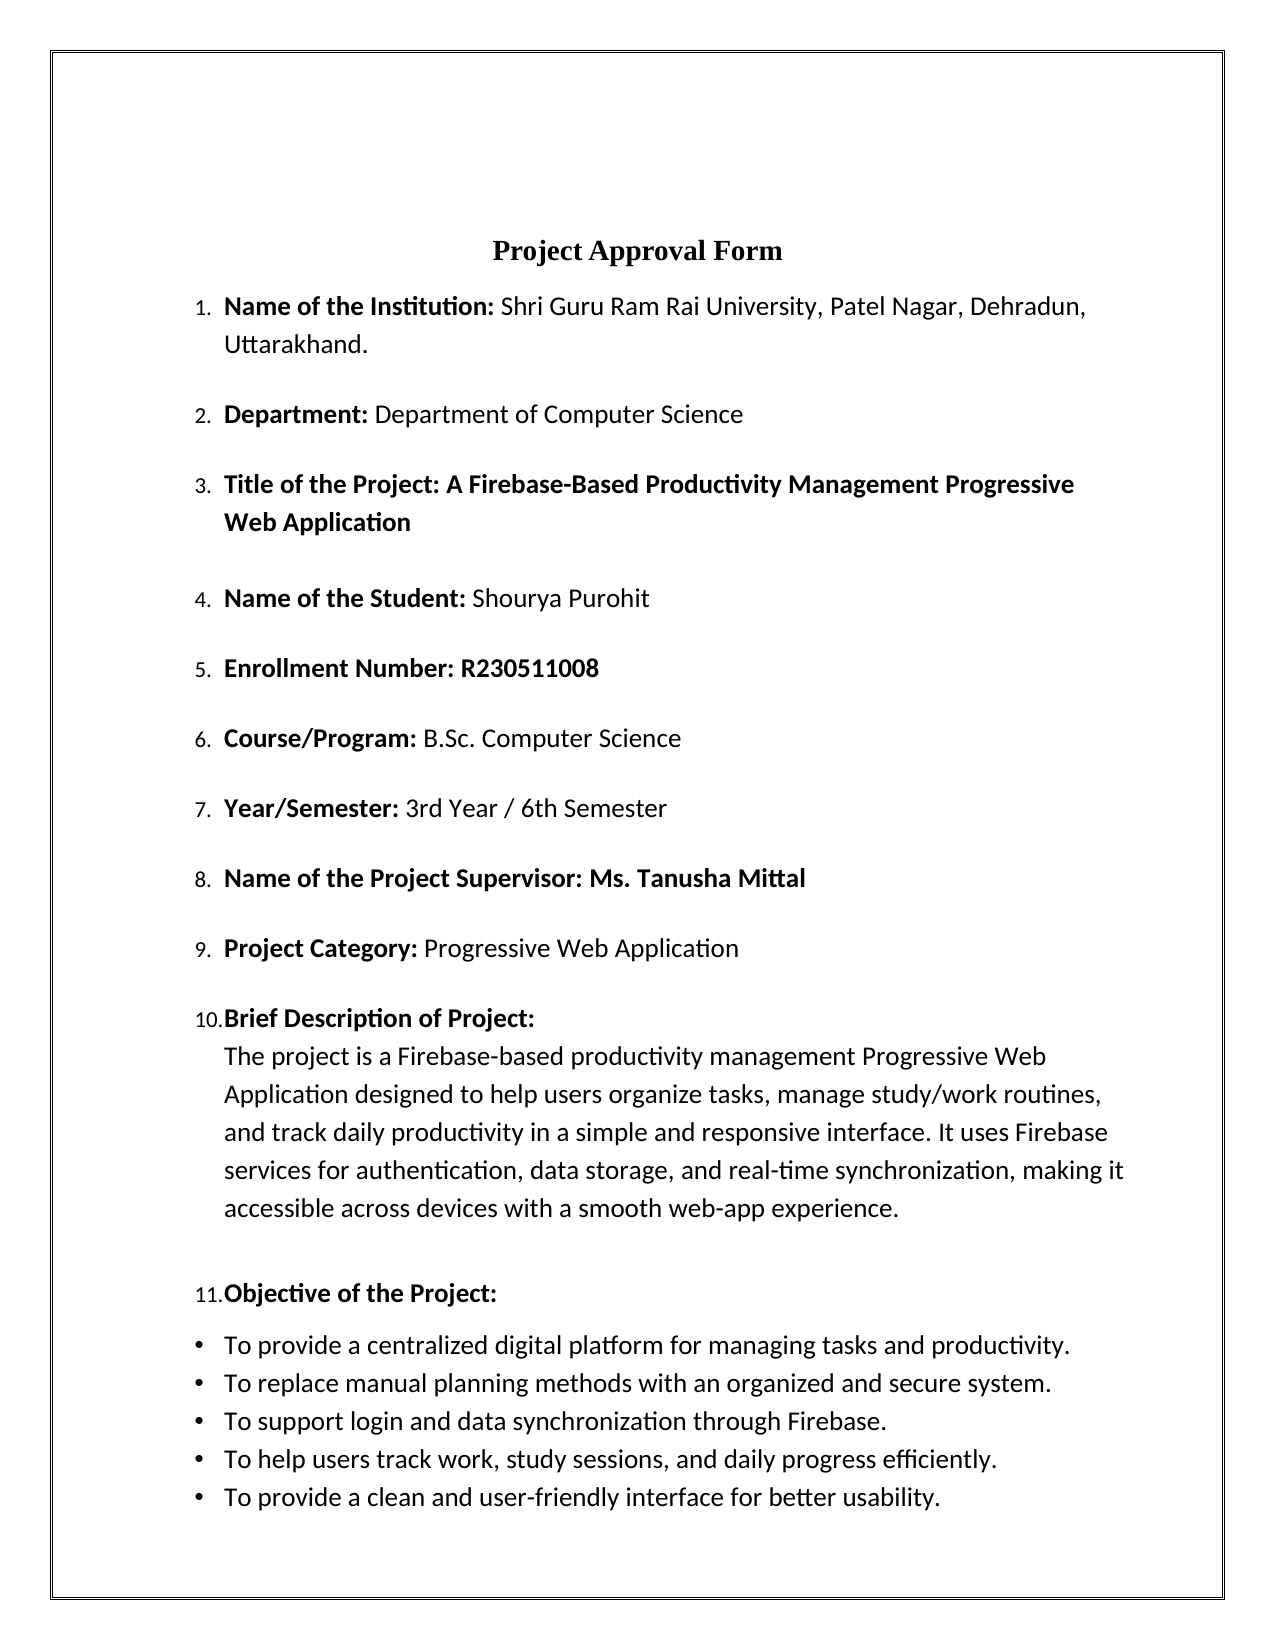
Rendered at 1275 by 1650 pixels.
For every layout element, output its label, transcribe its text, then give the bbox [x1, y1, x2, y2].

list To support login and data synchronization through Firebase. [194, 1404, 1125, 1437]
list To replace manual planning methods with an organized and secure system. [194, 1366, 1125, 1399]
list Name of the Institution: Shri Guru Ram Rai University, Patel Nagar, Dehradun, Uttarakhand. [194, 289, 1125, 360]
subtitle Project Approval Form [150, 233, 1125, 266]
list Course/Program: B.Sc. Computer Science [194, 721, 1125, 754]
list Department: Department of Computer Science [194, 397, 1125, 430]
list Project Category: Progressive Web Application [194, 932, 1125, 964]
list Name of the Project Supervisor: Ms. Tanusha Mittal [194, 861, 1125, 894]
list To provide a clean and user-friendly interface for better usability. [194, 1480, 1125, 1513]
list To provide a centralized digital platform for managing tasks and productivity. [194, 1328, 1125, 1361]
list Enrollment Number: R230511008 [194, 651, 1125, 684]
list Name of the Student: Shourya Purohit [194, 581, 1125, 614]
list To help users track work, study sessions, and daily progress efficiently. [194, 1442, 1125, 1475]
list Objective of the Project: [194, 1276, 1125, 1309]
list Title of the Project: A Firebase-Based Productivity Management Progressive Web Application [194, 467, 1125, 538]
list Brief Description of Project: The project is a Firebase-based productivity management Progressive Web Application designed to help users organize tasks, manage study/work routines, and track daily productivity in a simple and responsive interface. It uses Firebase services for authentication, data storage, and real-time synchronization, making it accessible across devices with a smooth web-app experience. [194, 1002, 1125, 1224]
list Year/Semester: 3rd Year / 6th Semester [194, 791, 1125, 824]
